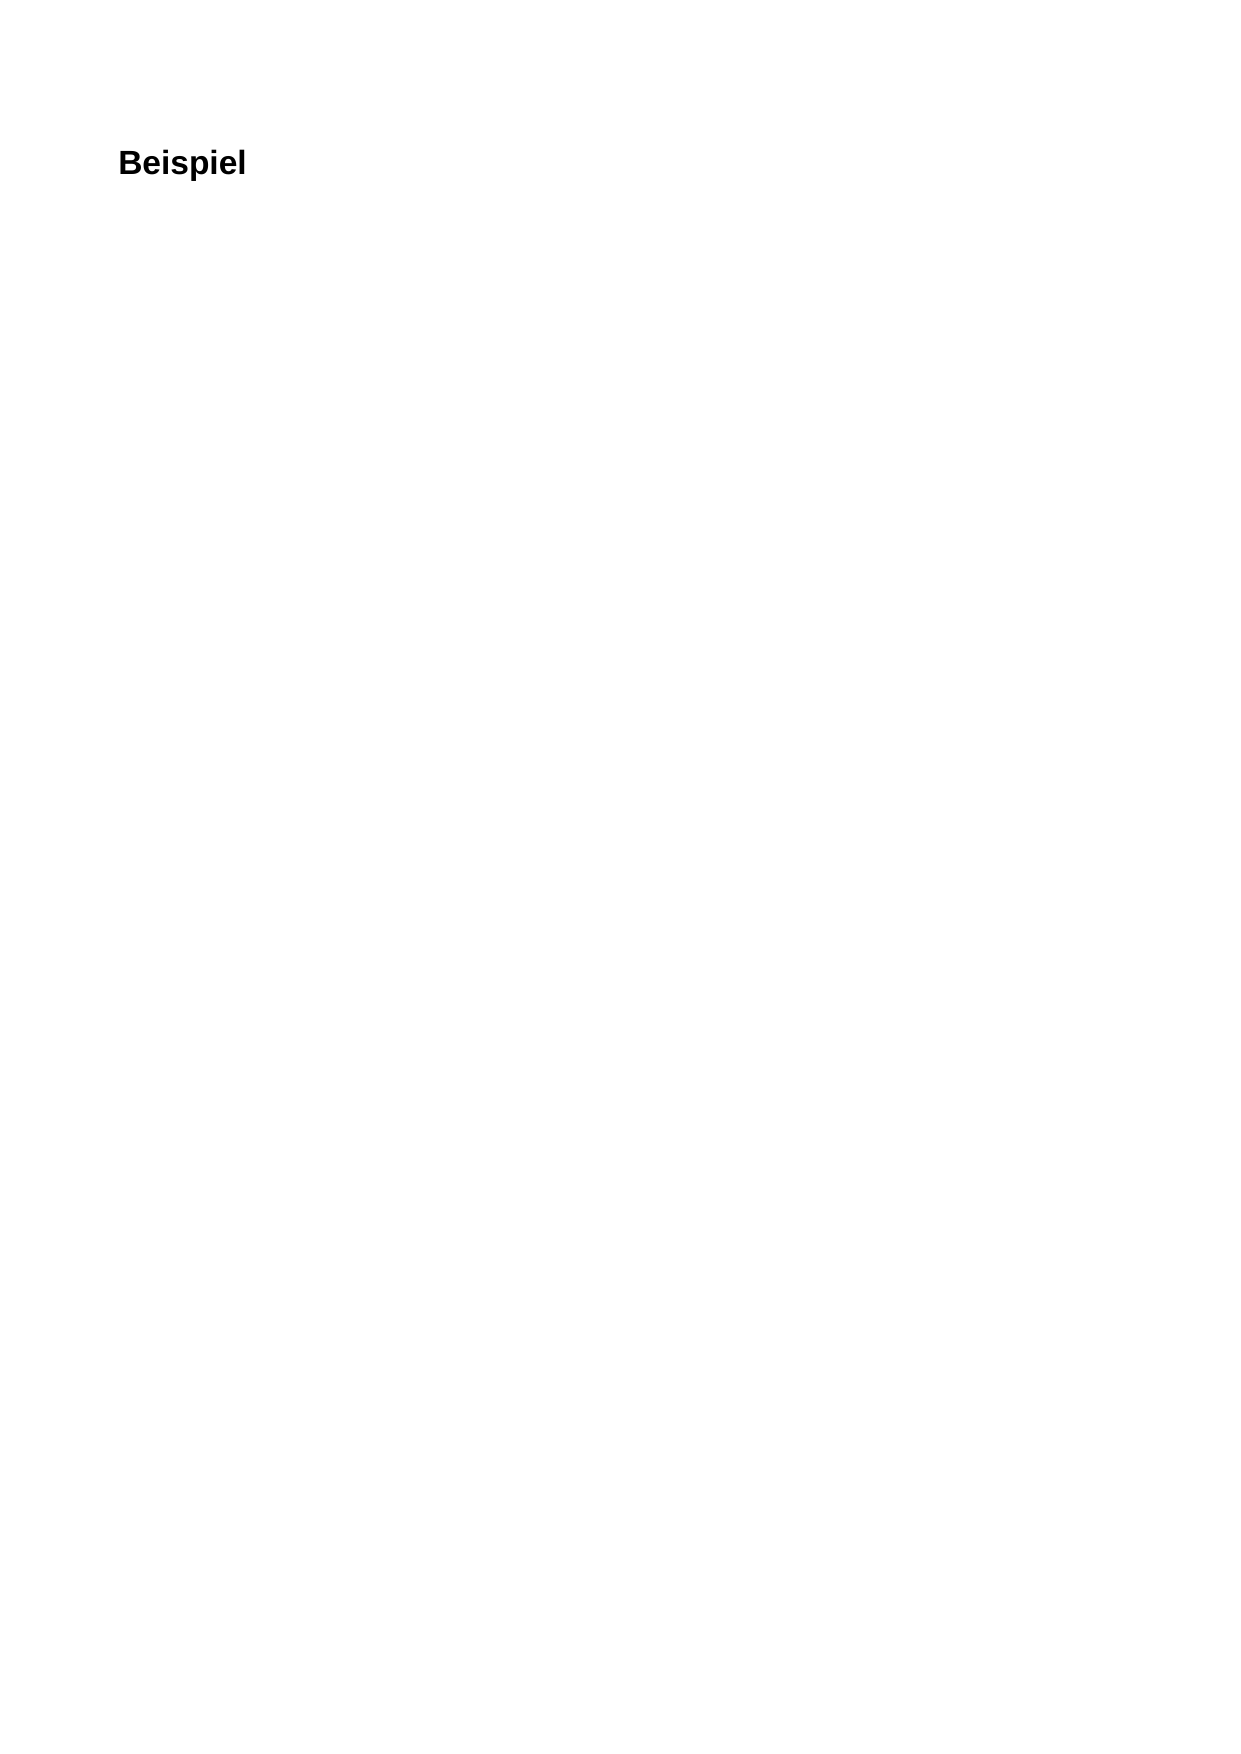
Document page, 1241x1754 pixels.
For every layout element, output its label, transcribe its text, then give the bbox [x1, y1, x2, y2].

subtitle Beispiel [118, 143, 1122, 182]
